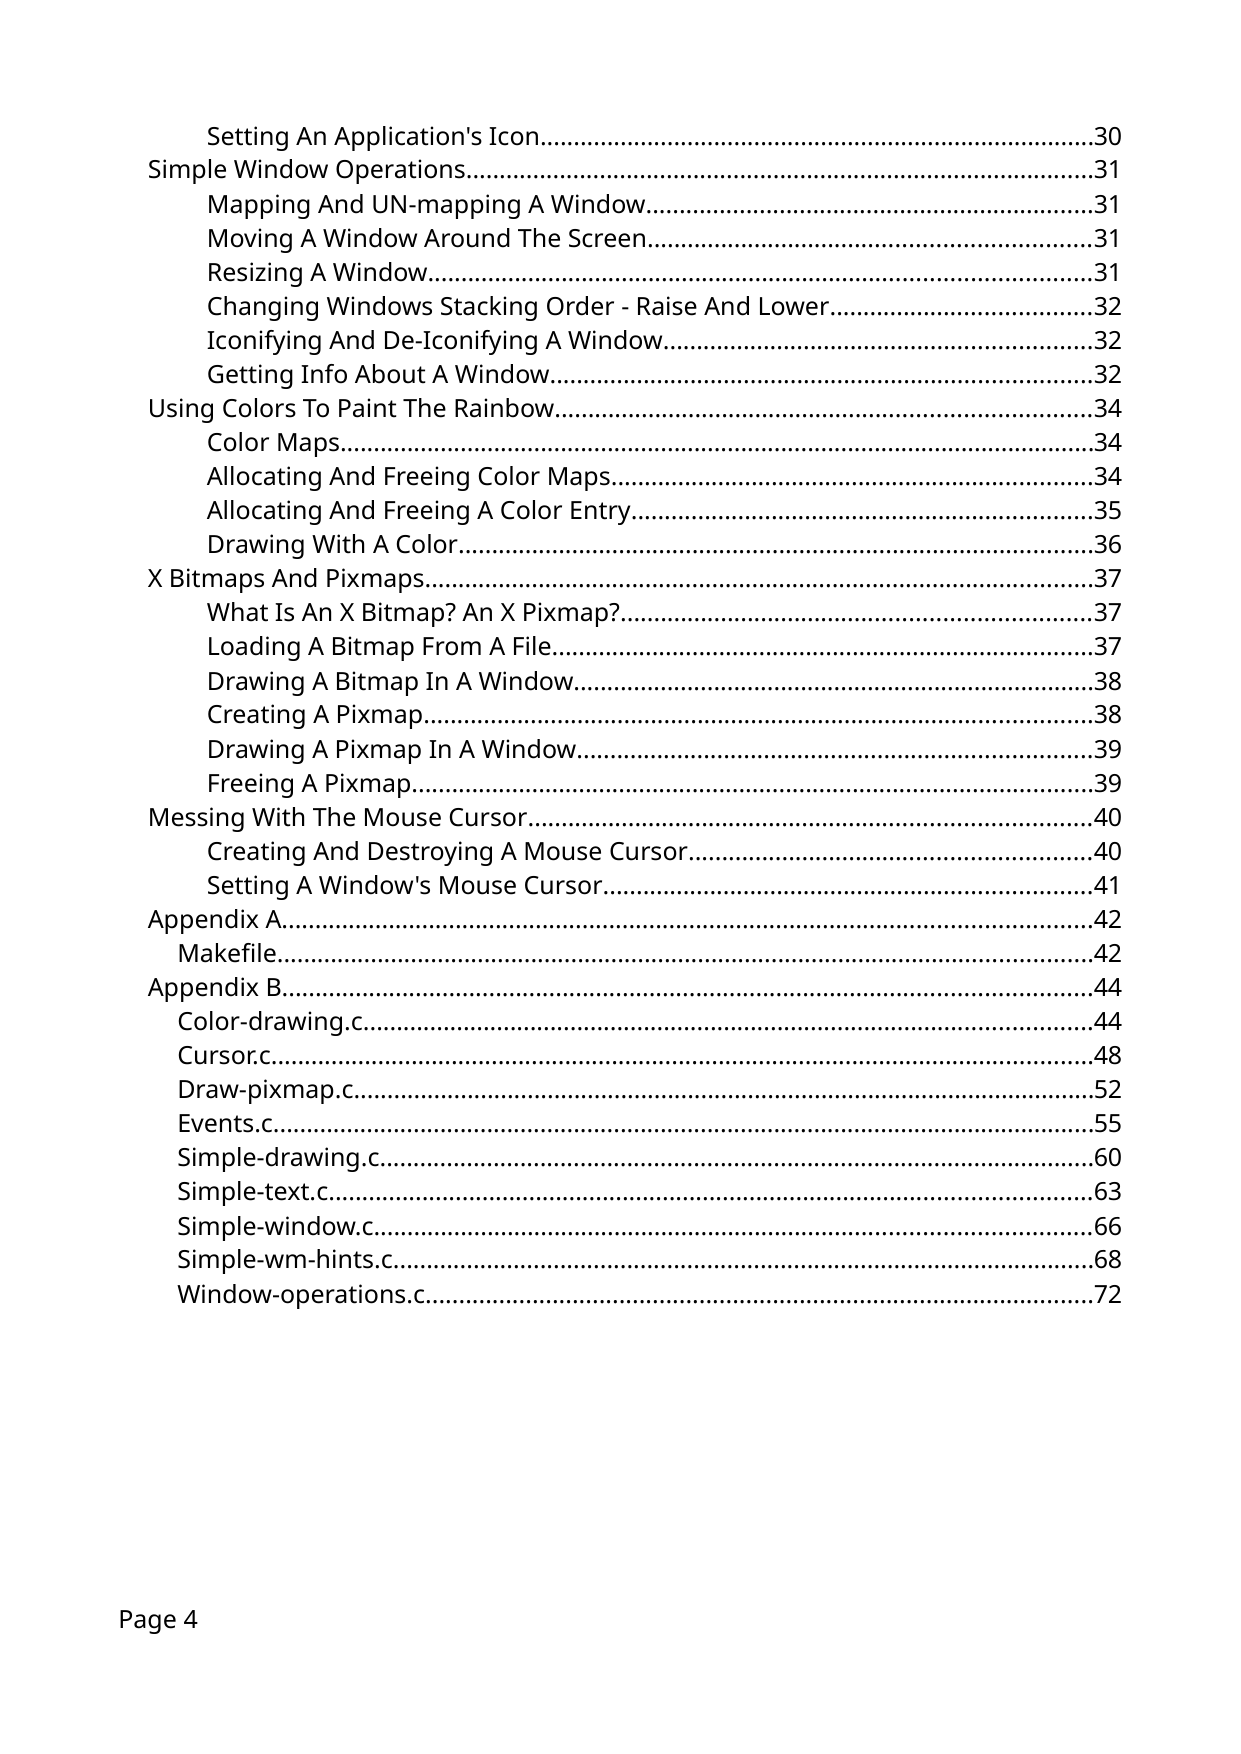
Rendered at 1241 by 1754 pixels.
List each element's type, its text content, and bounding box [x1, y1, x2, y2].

text Setting An Application's Icon 30 [207, 118, 1122, 152]
text Simple Window Operations 31 [148, 152, 1122, 186]
text What Is An X Bitmap? An X Pixmap? 37 [207, 595, 1122, 629]
text Allocating And Freeing A Color Entry 35 [207, 493, 1122, 527]
text Simple-window.c 66 [177, 1208, 1122, 1242]
text Appendix B 44 [148, 970, 1122, 1004]
text Color-drawing.c 44 [177, 1004, 1122, 1038]
text Allocating And Freeing Color Maps 34 [207, 459, 1122, 493]
text Events.c 55 [177, 1106, 1122, 1140]
text Makefile 42 [177, 936, 1122, 970]
text Simple-drawing.c 60 [177, 1140, 1122, 1174]
text Appendix A 42 [148, 902, 1122, 936]
text Window-operations.c 72 [177, 1276, 1122, 1310]
text Iconifying And De-Iconifying A Window 32 [207, 322, 1122, 357]
text Using Colors To Paint The Rainbow 34 [148, 391, 1122, 425]
text Draw-pixmap.c 52 [177, 1072, 1122, 1106]
text Drawing A Pixmap In A Window 39 [207, 731, 1122, 765]
text Moving A Window Around The Screen 31 [207, 220, 1122, 254]
text Changing Windows Stacking Order - Raise And Lower 32 [207, 288, 1122, 322]
text Cursor.c 48 [177, 1038, 1122, 1072]
text Simple-wm-hints.c 68 [177, 1242, 1122, 1276]
text Simple-text.c 63 [177, 1174, 1122, 1208]
text X Bitmaps And Pixmaps 37 [148, 561, 1122, 595]
text Setting A Window's Mouse Cursor 41 [207, 867, 1122, 902]
text Mapping And UN-mapping A Window 31 [207, 186, 1122, 220]
text Drawing With A Color 36 [207, 527, 1122, 561]
text Creating And Destroying A Mouse Cursor 40 [207, 833, 1122, 867]
text Resizing A Window 31 [207, 254, 1122, 288]
text Drawing A Bitmap In A Window 38 [207, 663, 1122, 697]
text Loading A Bitmap From A File 37 [207, 629, 1122, 663]
text Creating A Pixmap 38 [207, 697, 1122, 731]
text Freeing A Pixmap 39 [207, 765, 1122, 799]
text Getting Info About A Window 32 [207, 357, 1122, 391]
text Messing With The Mouse Cursor 40 [148, 799, 1122, 833]
text Color Maps 34 [207, 425, 1122, 459]
